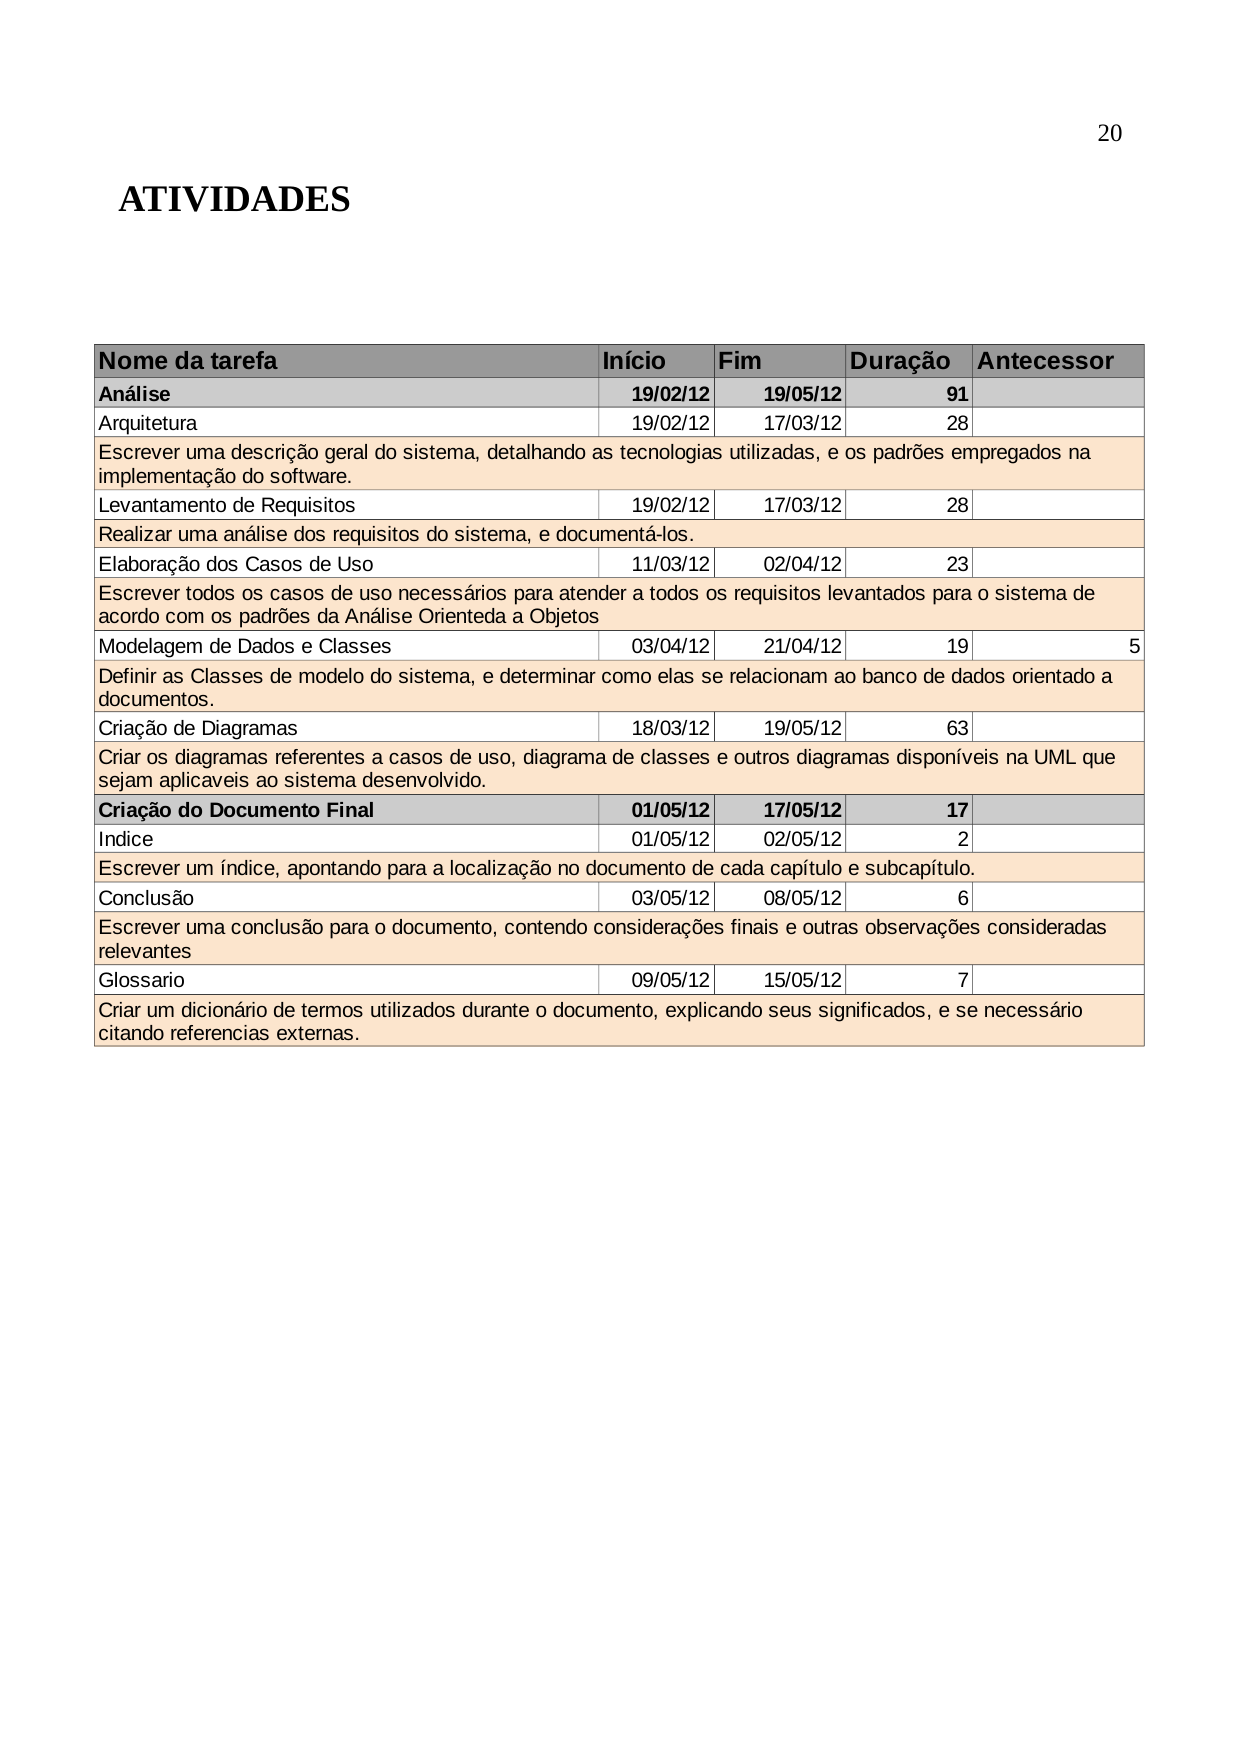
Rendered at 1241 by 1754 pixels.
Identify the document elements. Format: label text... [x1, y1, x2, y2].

subtitle ATIVIDADES [118, 176, 1122, 219]
